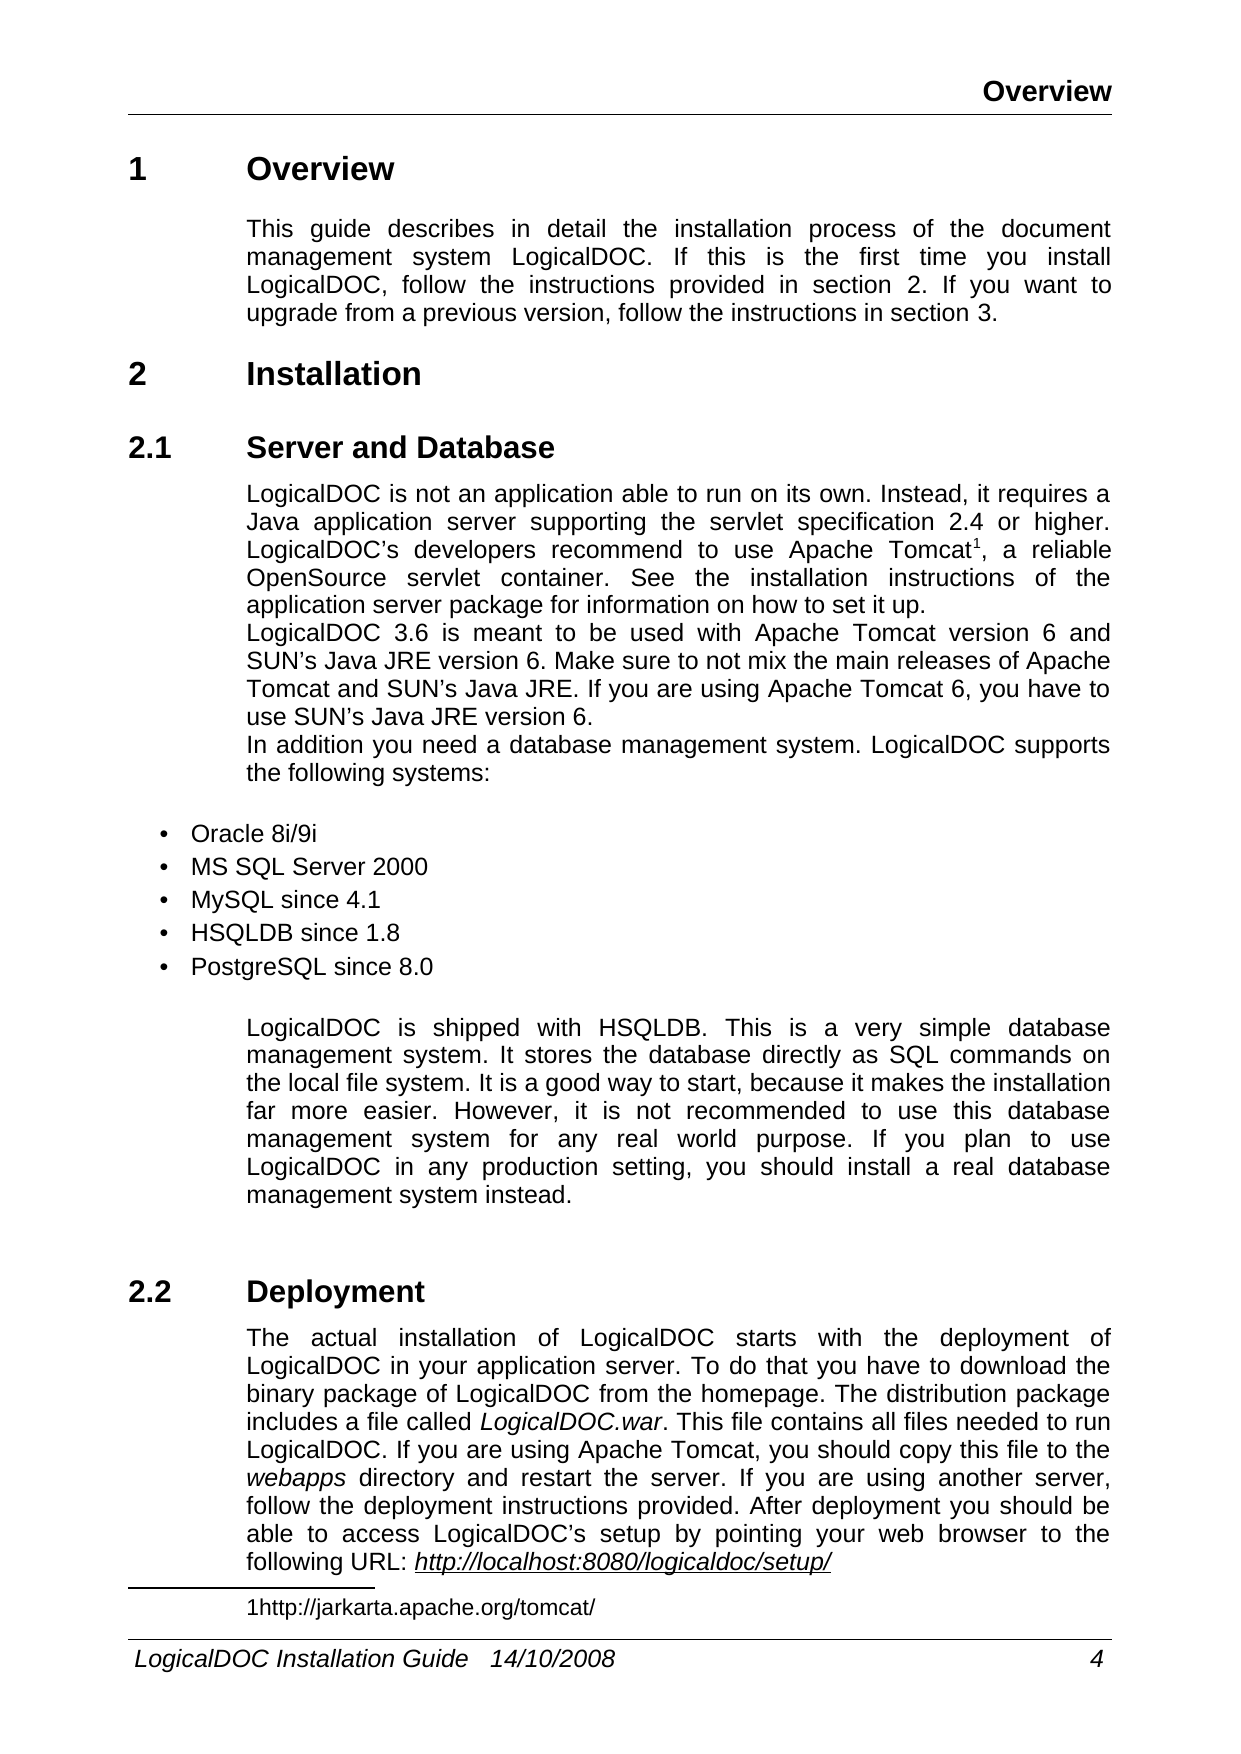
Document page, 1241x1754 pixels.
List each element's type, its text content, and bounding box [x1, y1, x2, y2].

text In addition you need a database management system. LogicalDOC supports the following systems: [246, 731, 1112, 787]
subtitle Installation [128, 355, 1112, 392]
text LogicalDOC is shipped with HSQLDB. This is a very simple database management system. It stores the database directly as SQL commands on the local file system. It is a good way to start, because it makes the installation far more easier. However, it is not recommended to use this database management system for any real world purpose. If you plan to use LogicalDOC in any production setting, you should install a real database management system instead. [246, 1013, 1112, 1209]
text LogicalDOC 3.6 is meant to be used with Apache Tomcat version 6 and SUN’s Java JRE version 6. Make sure to not mix the main releases of Apache Tomcat and SUN’s Java JRE. If you are using Apache Tomcat 6, you have to use SUN’s Java JRE version 6. [246, 619, 1112, 731]
subtitle Deployment [128, 1274, 1112, 1309]
text • PostgreSQL since 8.0 [159, 952, 1112, 980]
subtitle Overview [128, 150, 1112, 187]
text The actual installation of LogicalDOC starts with the deployment of LogicalDOC in your application server. To do that you have to download the binary package of LogicalDOC from the homepage. The distribution package includes a file called LogicalDOC.war. This file contains all files needed to run LogicalDOC. If you are using Apache Tomcat, you should copy this file to the webapps directory and restart the server. If you are using another server, follow the deployment instructions provided. After deployment you should be able to access LogicalDOC’s setup by pointing your web browser to the following URL: http://localhost:8080/logicaldoc/setup/ [246, 1324, 1112, 1575]
text http://jarkarta.apache.org/tomcat/ [246, 1594, 1112, 1620]
subtitle Server and Database [128, 430, 1112, 465]
text • MySQL since 4.1 [159, 886, 1112, 914]
text • Oracle 8i/9i [159, 820, 1112, 848]
text This guide describes in detail the installation process of the document management system LogicalDOC. If this is the first time you install LogicalDOC, follow the instructions provided in section 2. If you want to upgrade from a previous version, follow the instructions in section 3. [246, 215, 1112, 327]
text • HSQLDB since 1.8 [159, 919, 1112, 947]
text • MS SQL Server 2000 [159, 853, 1112, 881]
text LogicalDOC is not an application able to run on its own. Instead, it requires a Java application server supporting the servlet specification 2.4 or higher. LogicalDOC’s developers recommend to use Apache Tomcat, a reliable OpenSource servlet container. See the installation instructions of the application server package for information on how to set it up. [246, 479, 1112, 619]
